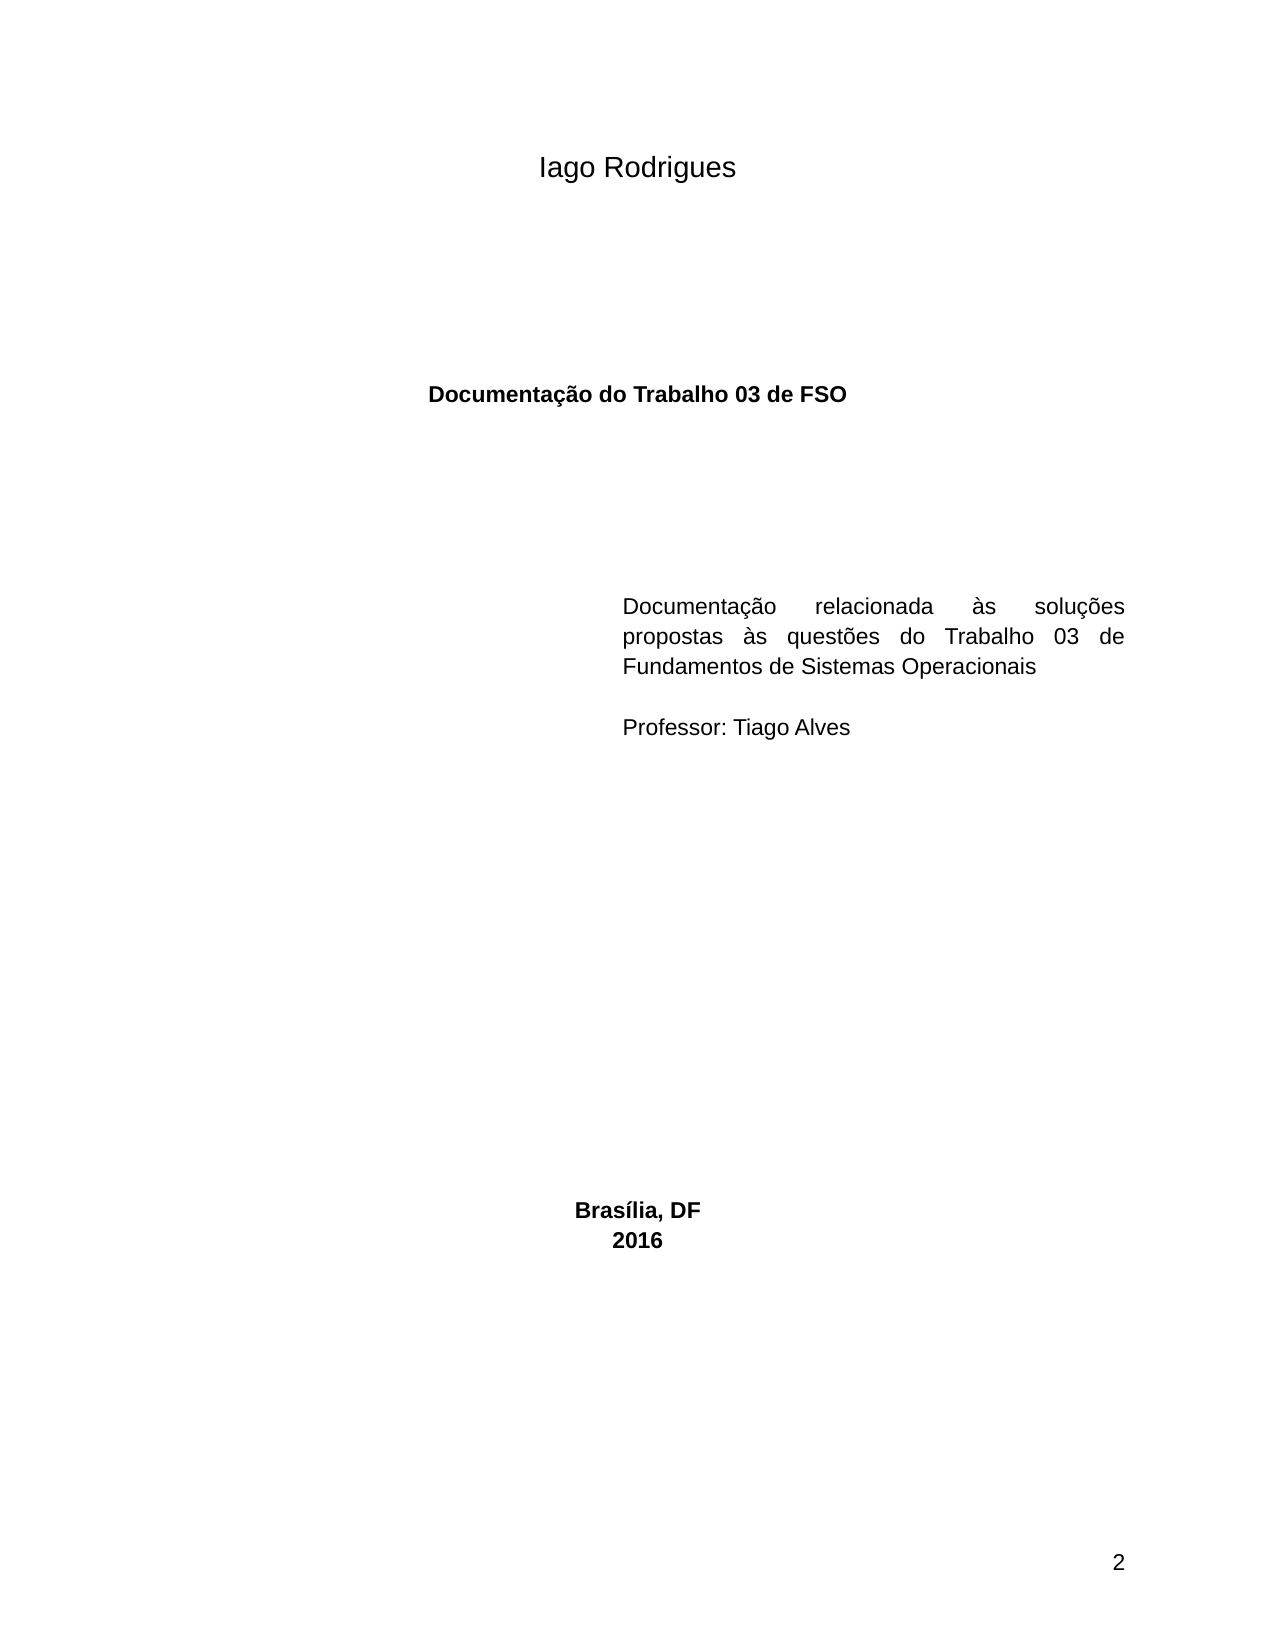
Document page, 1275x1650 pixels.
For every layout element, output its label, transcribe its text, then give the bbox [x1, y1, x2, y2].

text Documentação do Trabalho 03 de FSO [150, 381, 1125, 408]
text Iago Rodrigues [150, 150, 1125, 183]
text 2016 [150, 1227, 1125, 1253]
text Brasília, DF [150, 1197, 1125, 1223]
text Professor: Tiago Alves [622, 713, 1125, 740]
text Documentação relacionada às soluções propostas às questões do Trabalho 03 de Fundamentos de Sistemas Operacionais [622, 593, 1125, 679]
